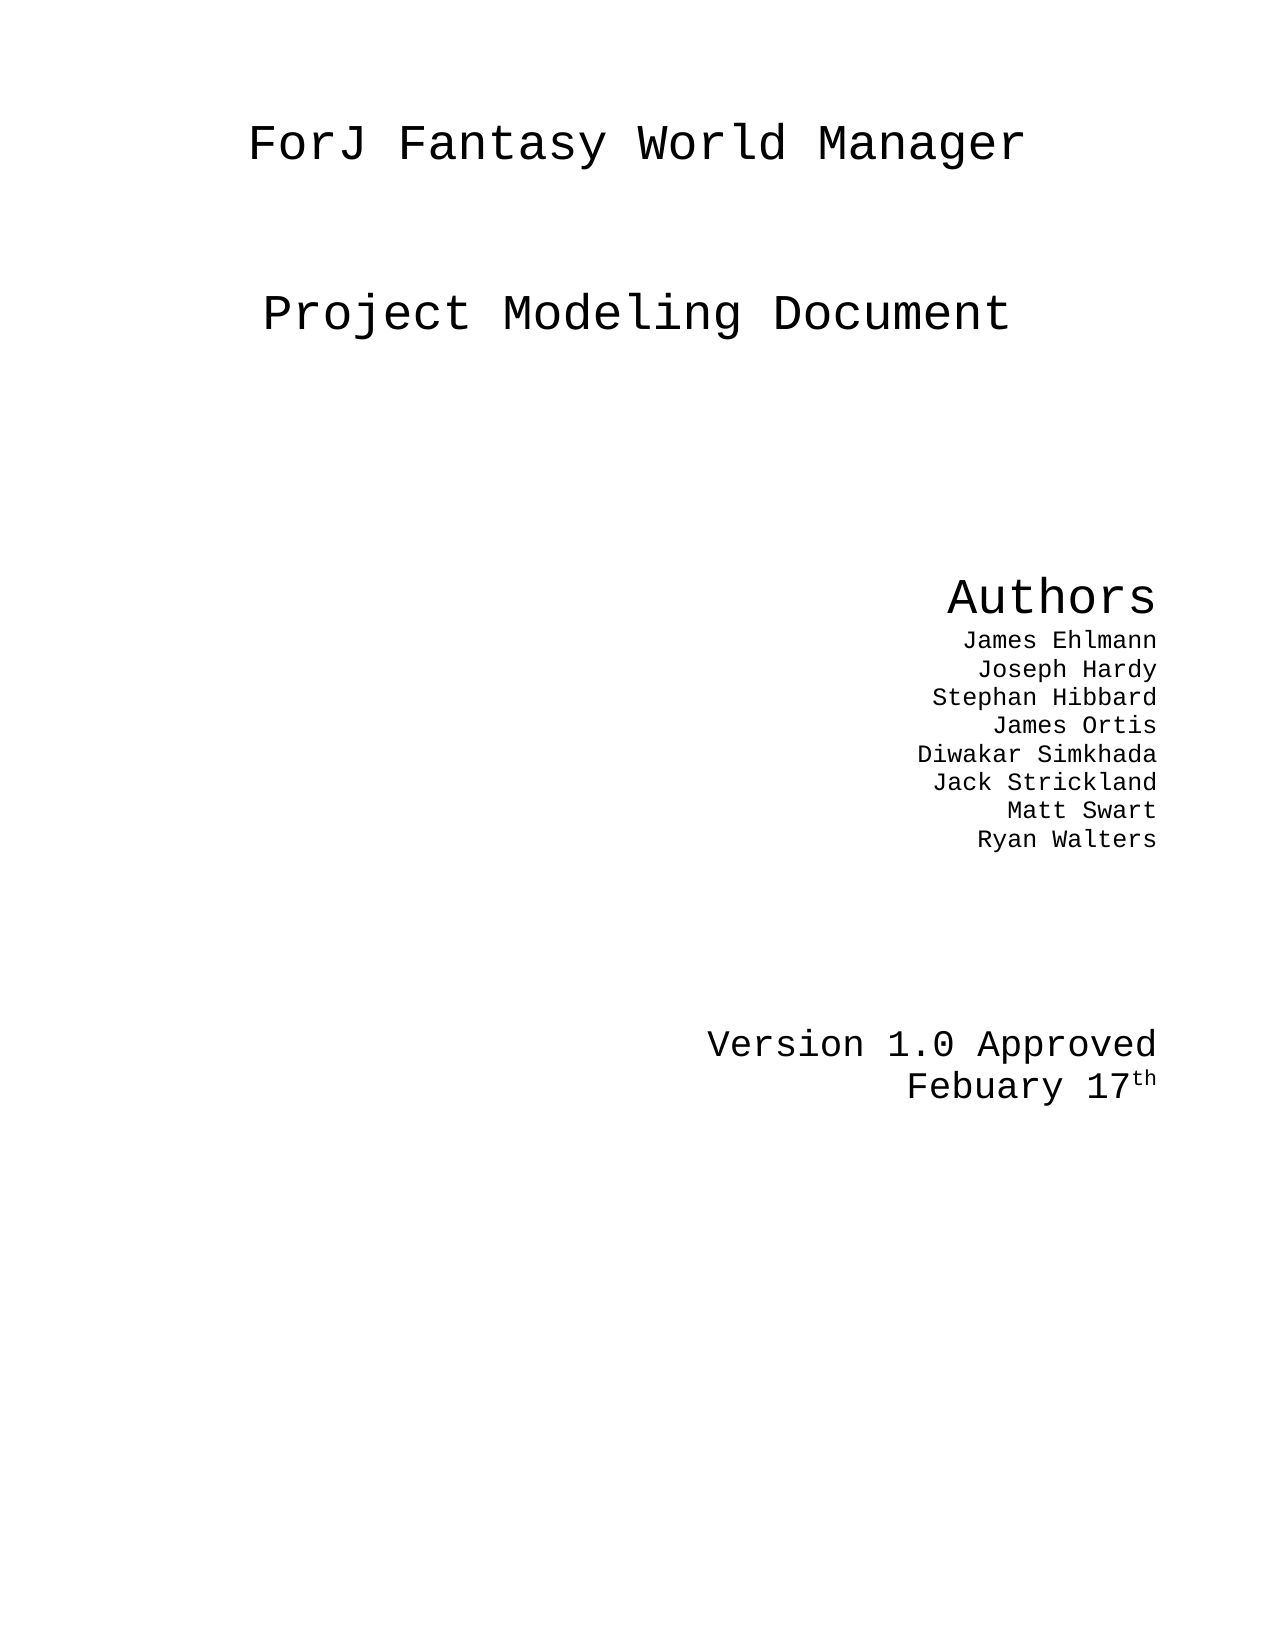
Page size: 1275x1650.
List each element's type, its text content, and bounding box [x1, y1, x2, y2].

text Joseph Hardy [118, 656, 1157, 685]
text Diwakar Simkhada [118, 741, 1157, 770]
text Version 1.0 Approved [118, 1025, 1157, 1067]
text Matt Swart [118, 798, 1157, 826]
text Ryan Walters [118, 826, 1157, 855]
text James Ortis [118, 713, 1157, 741]
text Febuary 17th [118, 1067, 1157, 1110]
text Project Modeling Document [118, 288, 1157, 345]
text James Ehlmann [118, 628, 1157, 656]
text Stephan Hibbard [118, 685, 1157, 713]
text Authors [118, 571, 1157, 628]
text Jack Strickland [118, 770, 1157, 798]
text ForJ Fantasy World Manager [118, 118, 1157, 175]
